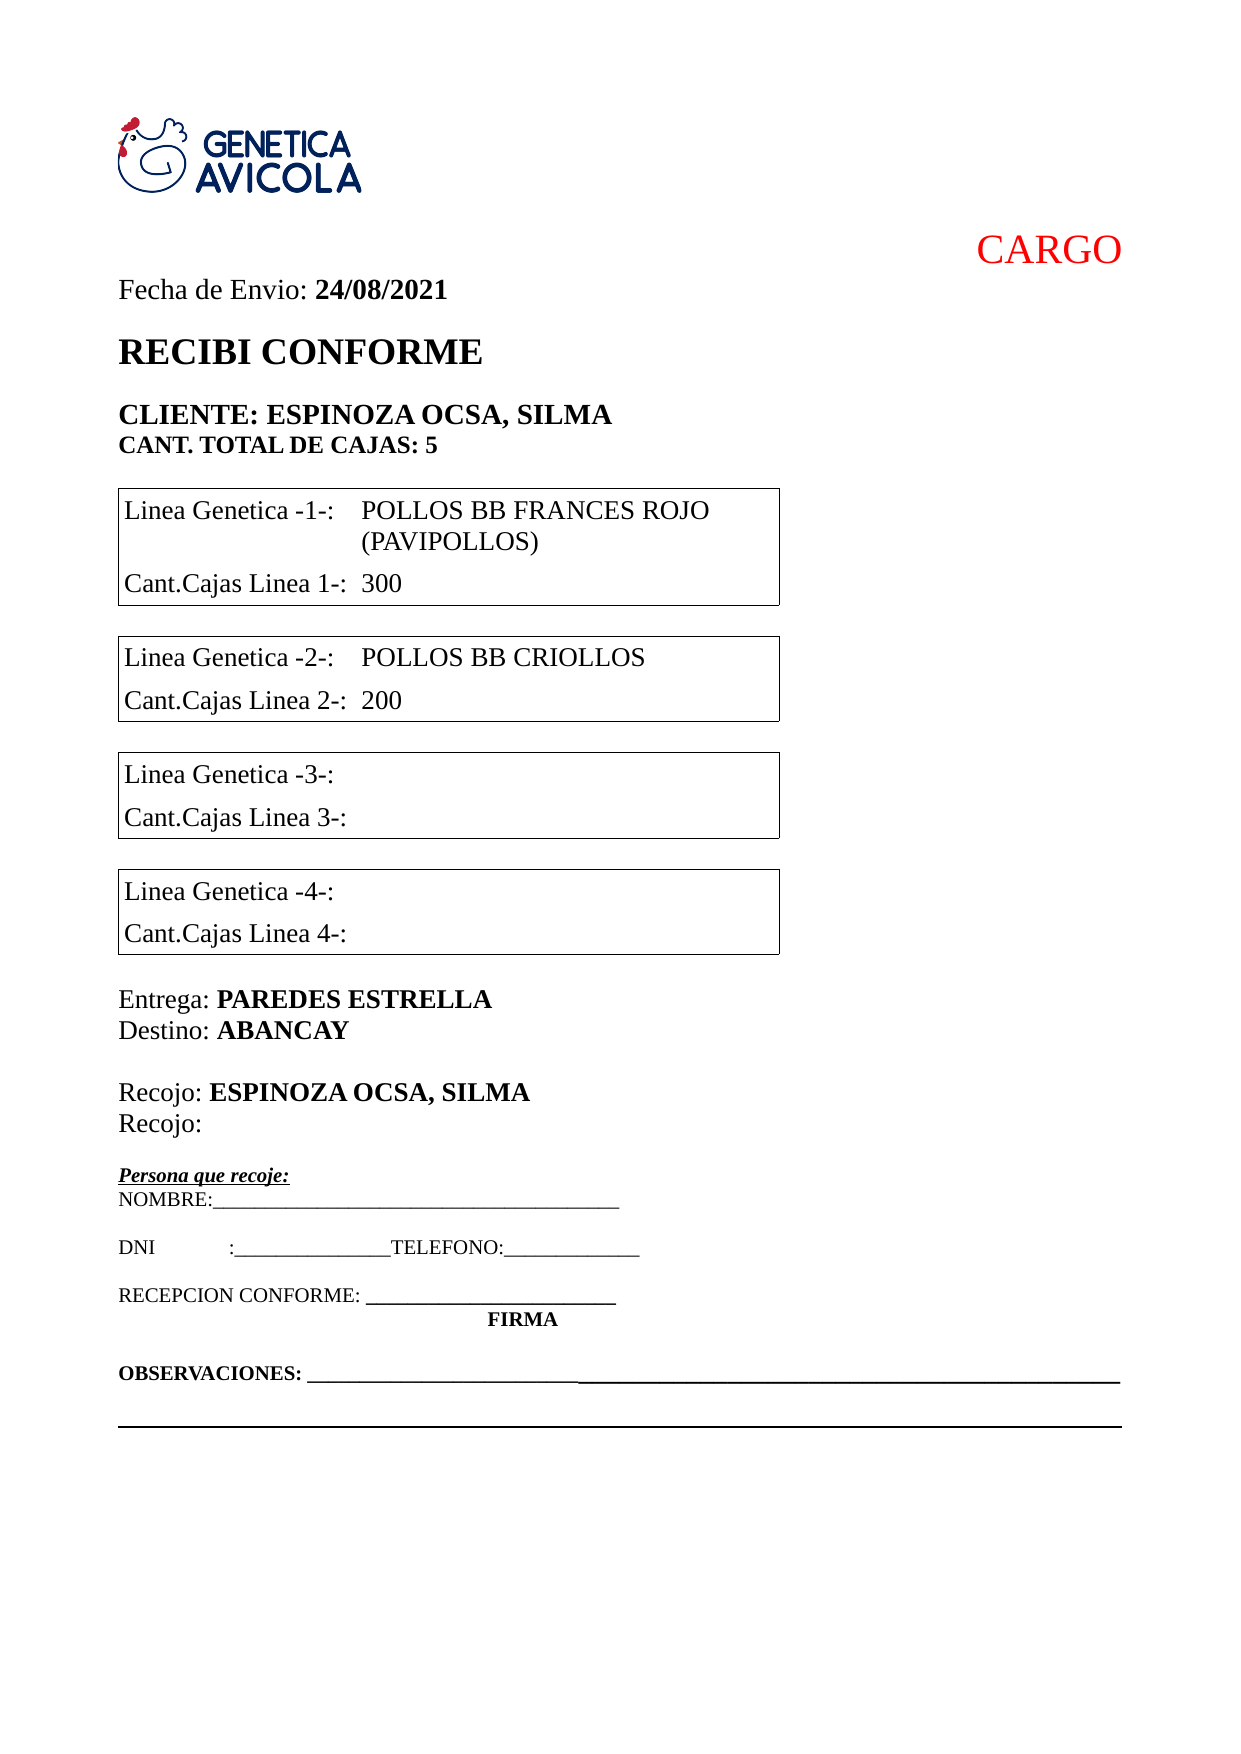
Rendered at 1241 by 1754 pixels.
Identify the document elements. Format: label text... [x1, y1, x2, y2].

table_cell 300 [356, 562, 779, 604]
picture [117, 117, 362, 193]
table_cell Linea Genetica -4-: [119, 870, 356, 912]
table_cell Cant.Cajas Linea 3-: [119, 795, 356, 838]
table_cell Cant.Cajas Linea 1-: [119, 562, 356, 604]
text Destino: ABANCAY [118, 1014, 1122, 1045]
table_cell [356, 839, 779, 869]
table_cell [356, 912, 779, 954]
text Persona que recoje: [118, 1163, 1122, 1187]
table_cell 200 [356, 679, 779, 721]
text FIRMA [118, 1307, 1122, 1331]
table_cell [356, 795, 779, 838]
table_cell POLLOS BB CRIOLLOS [356, 637, 779, 678]
text CANT. TOTAL DE CAJAS: 5 [118, 431, 1122, 459]
table_cell Cant.Cajas Linea 2-: [119, 679, 356, 721]
table_cell Linea Genetica -3-: [119, 753, 356, 795]
table_cell Cant.Cajas Linea 4-: [119, 912, 356, 954]
table_cell [118, 606, 356, 636]
text Fecha de Envio: 24/08/2021 [118, 272, 1122, 306]
table_cell [118, 722, 356, 752]
text OBSERVACIONES: __________________________________________________________________ [118, 1355, 1122, 1386]
table_cell [356, 722, 779, 752]
table_cell [118, 839, 356, 869]
table_cell [356, 870, 779, 912]
text RECEPCION CONFORME: ________________________ [118, 1283, 1122, 1307]
text CLIENTE: ESPINOZA OCSA, SILMA [118, 397, 1122, 431]
table_header Linea Genetica -1-: [119, 489, 356, 562]
table_cell Linea Genetica -2-: [119, 637, 356, 678]
text CARGO [118, 224, 1122, 272]
text Recojo: [118, 1108, 1122, 1139]
text Entrega: PAREDES ESTRELLA [118, 983, 1122, 1014]
table_header POLLOS BB FRANCES ROJO (PAVIPOLLOS) [356, 489, 779, 562]
text NOMBRE:_______________________________________ [118, 1187, 1122, 1211]
table_cell [356, 753, 779, 795]
text RECIBI CONFORME [118, 330, 1122, 373]
text Recojo: ESPINOZA OCSA, SILMA [118, 1076, 1122, 1108]
table_cell [356, 606, 779, 636]
text DNI :_______________TELEFONO:_____________ [118, 1235, 1122, 1259]
